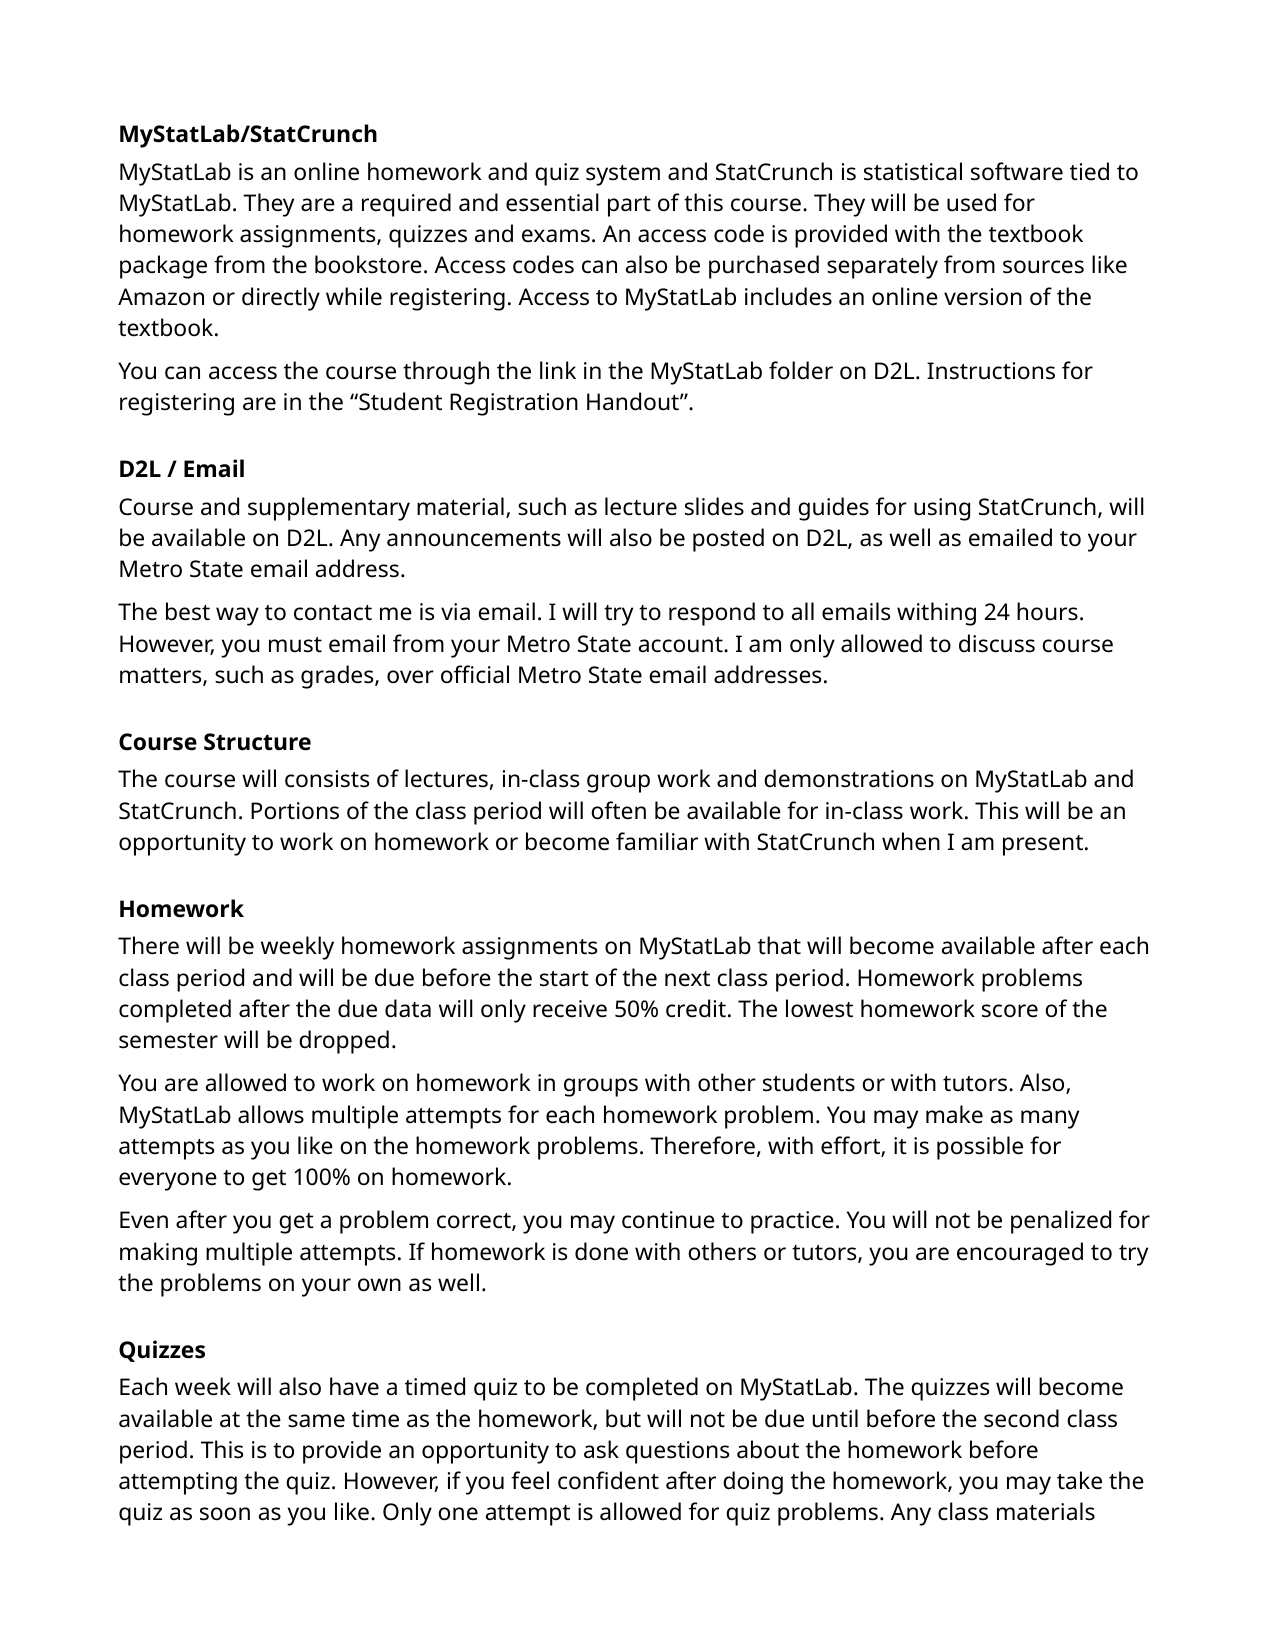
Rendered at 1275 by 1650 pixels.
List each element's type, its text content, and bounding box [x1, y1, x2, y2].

text You are allowed to work on homework in groups with other students or with tutors. Also, MyStatLab allows multiple attempts for each homework problem. You may make as many attempts as you like on the homework problems. Therefore, with effort, it is possible for everyone to get 100% on homework. [118, 1067, 1157, 1192]
text Quizzes [118, 1334, 1157, 1365]
text Course Structure [118, 726, 1157, 757]
text MyStatLab/StatCrunch [118, 118, 1157, 149]
text Course and supplementary material, such as lecture slides and guides for using StatCrunch, will be available on D2L. Any announcements will also be posted on D2L, as well as emailed to your Metro State email address. [118, 491, 1157, 584]
text D2L / Email [118, 453, 1157, 484]
text There will be weekly homework assignments on MyStatLab that will become available after each class period and will be due before the start of the next class period. Homework problems completed after the due data will only receive 50% credit. The lowest homework score of the semester will be dropped. [118, 930, 1157, 1055]
text Each week will also have a timed quiz to be completed on MyStatLab. The quizzes will become available at the same time as the homework, but will not be due until before the second class period. This is to provide an opportunity to ask questions about the homework before attempting the quiz. However, if you feel confident after doing the homework, you may take the quiz as soon as you like. Only one attempt is allowed for quiz problems. Any class materials [118, 1371, 1157, 1527]
text The best way to contact me is via email. I will try to respond to all emails withing 24 hours. However, you must email from your Metro State account. I am only allowed to discuss course matters, such as grades, over official Metro State email addresses. [118, 596, 1157, 690]
text The course will consists of lectures, in-class group work and demonstrations on MyStatLab and StatCrunch. Portions of the class period will often be available for in-class work. This will be an opportunity to work on homework or become familiar with StatCrunch when I am present. [118, 763, 1157, 857]
text MyStatLab is an online homework and quiz system and StatCrunch is statistical software tied to MyStatLab. They are a required and essential part of this course. They will be used for homework assignments, quizzes and exams. An access code is provided with the textbook package from the bookstore. Access codes can also be purchased separately from sources like Amazon or directly while registering. Access to MyStatLab includes an online version of the textbook. [118, 155, 1157, 343]
text Even after you get a problem correct, you may continue to practice. You will not be penalized for making multiple attempts. If homework is done with others or tutors, you are encouraged to try the problems on your own as well. [118, 1204, 1157, 1298]
text You can access the course through the link in the MyStatLab folder on D2L. Instructions for registering are in the “Student Registration Handout”. [118, 355, 1157, 417]
text Homework [118, 893, 1157, 924]
